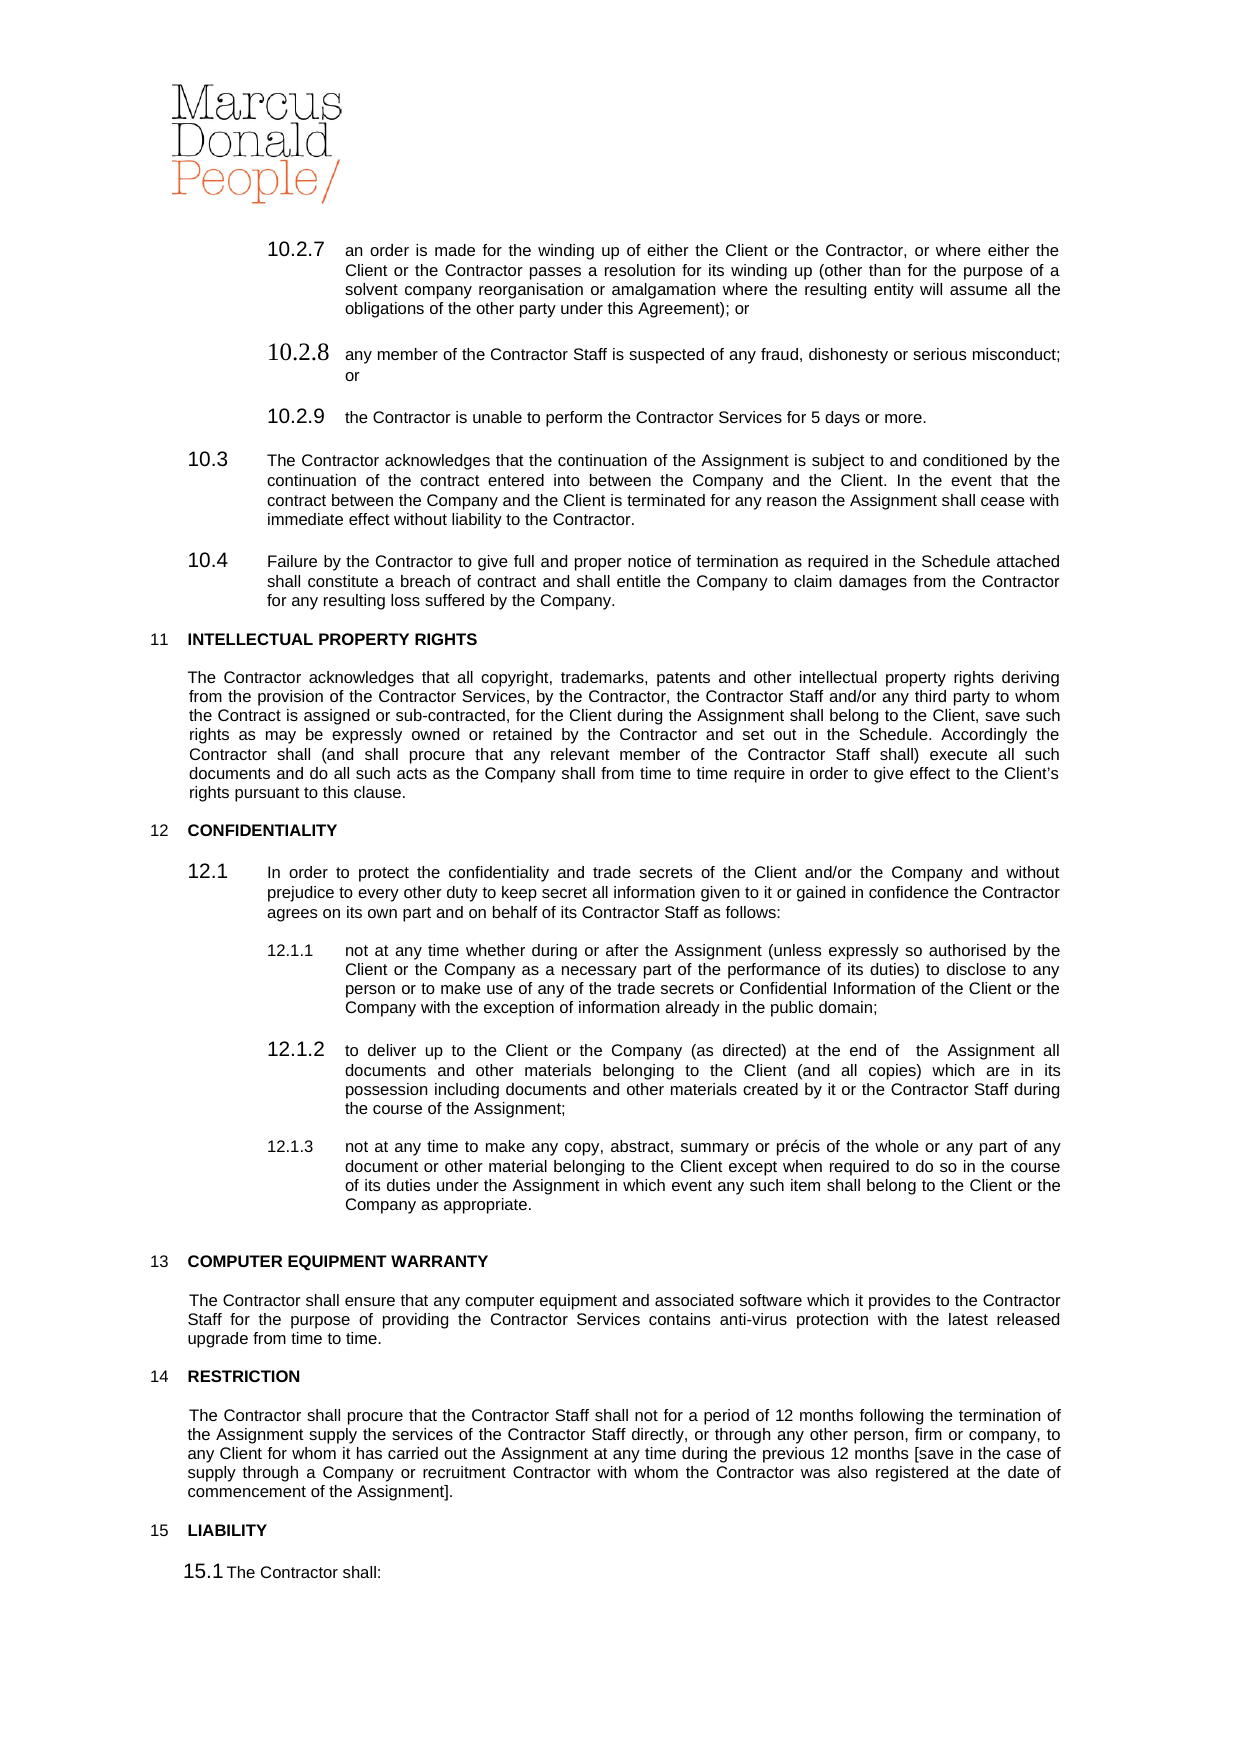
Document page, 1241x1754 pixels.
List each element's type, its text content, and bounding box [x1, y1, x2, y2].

text The Contractor acknowledges that all copyright, trademarks, patents and other intellectual property rights deriving from the provision of the Contractor Services, by the Contractor, the Contractor Staff and/or any third party to whom the Contract is assigned or sub-contracted, for the Client during the Assignment shall belong to the Client, save such rights as may be expressly owned or retained by the Contractor and set out in the Schedule. Accordingly the Contractor shall (and shall procure that any relevant member of the Contractor Staff shall) execute all such documents and do all such acts as the Company shall from time to time require in order to give effect to the Client’s rights pursuant to this clause. [187, 668, 1061, 802]
list LIABILITY [150, 1521, 1061, 1540]
list an order is made for the winding up of either the Client or the Contractor, or where either the Client or the Contractor passes a resolution for its winding up (other than for the purpose of a solvent company reorganisation or amalgamation where the resulting entity will assume all the obligations of the other party under this Agreement); or [267, 236, 1061, 318]
list not at any time whether during or after the Assignment (unless expressly so authorised by the Client or the Company as a necessary part of the performance of its duties) to disclose to any person or to make use of any of the trade secrets or Confidential Information of the Client or the Company with the exception of information already in the public domain; [267, 941, 1061, 1017]
subtitle any member of the Contractor Staff is suspected of any fraud, dishonesty or serious misconduct; or [267, 337, 1061, 385]
list In order to protect the confidentiality and trade secrets of the Client and/or the Company and without prejudice to every other duty to keep secret all information given to it or gained in confidence the Contractor agrees on its own part and on behalf of its Contractor Staff as follows: [187, 859, 1061, 922]
text The Contractor shall procure that the Contractor Staff shall not for a period of 12 months following the termination of the Assignment supply the services of the Contractor Staff directly, or through any other person, firm or company, to any Client for whom it has carried out the Assignment at any time during the previous 12 months [save in the case of supply through a Company or recruitment Contractor with whom the Contractor was also registered at the date of commencement of the Assignment]. [187, 1406, 1061, 1501]
picture [166, 82, 352, 209]
list not at any time to make any copy, abstract, summary or précis of the whole or any part of any document or other material belonging to the Client except when required to do so in the course of its duties under the Assignment in which event any such item shall belong to the Client or the Company as appropriate. [267, 1137, 1061, 1214]
list COMPUTER EQUIPMENT WARRANTY [150, 1252, 1061, 1271]
list INTELLECTUAL PROPERTY RIGHTS [150, 629, 1061, 648]
text The Contractor shall ensure that any computer equipment and associated software which it provides to the Contractor Staff for the purpose of providing the Contractor Services contains anti-virus protection with the latest released upgrade from time to time. [187, 1291, 1061, 1348]
list The Contractor shall: [183, 1559, 1061, 1583]
list CONFIDENTIALITY [150, 821, 1061, 840]
list RESTRICTION [150, 1367, 1061, 1386]
list the Contractor is unable to perform the Contractor Services for 5 days or more. [267, 404, 1061, 428]
list The Contractor acknowledges that the continuation of the Assignment is subject to and conditioned by the continuation of the contract entered into between the Company and the Client. In the event that the contract between the Company and the Client is terminated for any reason the Assignment shall cease with immediate effect without liability to the Contractor. [187, 447, 1061, 529]
list Failure by the Contractor to give full and proper notice of termination as required in the Schedule attached shall constitute a breach of contract and shall entitle the Company to claim damages from the Contractor for any resulting loss suffered by the Company. [187, 548, 1061, 610]
list to deliver up to the Client or the Company (as directed) at the end of the Assignment all documents and other materials belonging to the Client (and all copies) which are in its possession including documents and other materials created by it or the Contractor Staff during the course of the Assignment; [267, 1037, 1061, 1118]
